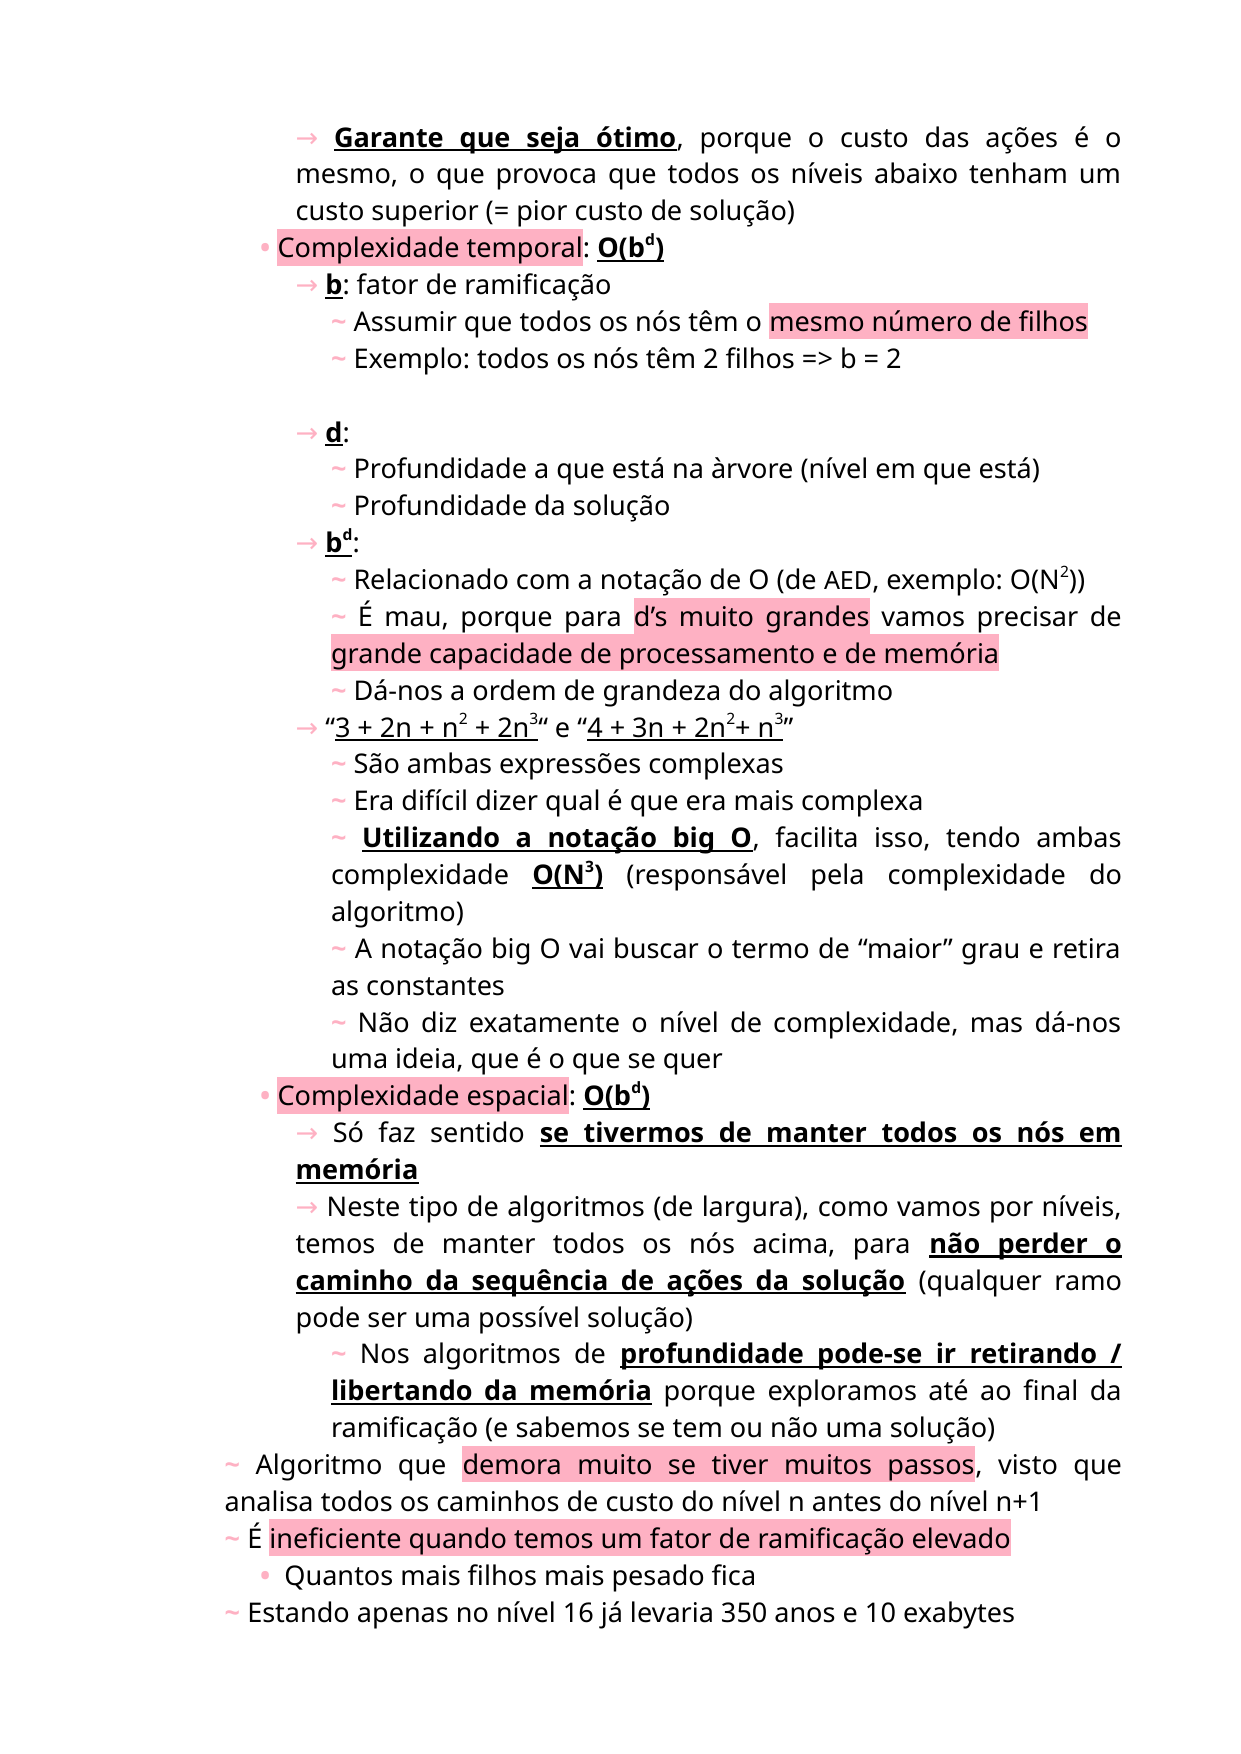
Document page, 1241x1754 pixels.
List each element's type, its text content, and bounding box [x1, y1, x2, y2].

text ~ Utilizando a notação big O, facilita isso, tendo ambas complexidade O(N3) (responsável pela complexidade do algoritmo) [331, 819, 1122, 929]
text → Neste tipo de algoritmos (de largura), como vamos por níveis, temos de manter todos os nós acima, para não perder o caminho da sequência de ações da solução (qualquer ramo pode ser uma possível solução) [295, 1187, 1122, 1335]
text ~ Assumir que todos os nós têm o mesmo número de filhos [331, 302, 1122, 339]
text ~ Dá-nos a ordem de grandeza do algoritmo [331, 671, 1122, 708]
text ~ Profundidade da solução [331, 487, 1122, 524]
text ~ Exemplo: todos os nós têm 2 filhos => b = 2 [331, 339, 1122, 376]
text ~ É ineficiente quando temos um fator de ramificação elevado [224, 1519, 1122, 1556]
text ~ Nos algoritmos de profundidade pode-se ir retirando / libertando da memória porque exploramos até ao final da ramificação (e sabemos se tem ou não uma solução) [331, 1335, 1122, 1446]
text ~ É mau, porque para d’s muito grandes vamos precisar de grande capacidade de processamento e de memória [331, 597, 1122, 671]
text → Só faz sentido se tivermos de manter todos os nós em memória [295, 1114, 1122, 1187]
text ~ A notação big O vai buscar o termo de “maior” grau e retira as constantes [331, 929, 1122, 1003]
text → bd: [295, 524, 1122, 561]
text ~ São ambas expressões complexas [331, 745, 1122, 782]
text ~ Não diz exatamente o nível de complexidade, mas dá-nos uma ideia, que é o que se quer [331, 1003, 1122, 1077]
text → d: [295, 413, 1122, 450]
text → Garante que seja ótimo, porque o custo das ações é o mesmo, o que provoca que todos os níveis abaixo tenham um custo superior (= pior custo de solução) [295, 118, 1122, 229]
text ~ Relacionado com a notação de O (de AED, exemplo: O(N2)) [331, 561, 1122, 597]
text ~ Era difícil dizer qual é que era mais complexa [331, 782, 1122, 819]
text ~ Profundidade a que está na àrvore (nível em que está) [331, 450, 1122, 487]
text ~ Estando apenas no nível 16 já levaria 350 anos e 10 exabytes [224, 1593, 1122, 1630]
text • Quantos mais filhos mais pesado fica [260, 1556, 1122, 1593]
text → “3 + 2n + n2 + 2n3“ e “4 + 3n + 2n2+ n3” [295, 708, 1122, 745]
text • Complexidade temporal: O(bd) [260, 229, 1122, 266]
text ~ Algoritmo que demora muito se tiver muitos passos, visto que analisa todos os caminhos de custo do nível n antes do nível n+1 [224, 1446, 1122, 1519]
text → b: fator de ramificação [295, 266, 1122, 302]
text • Complexidade espacial: O(bd) [260, 1077, 1122, 1114]
